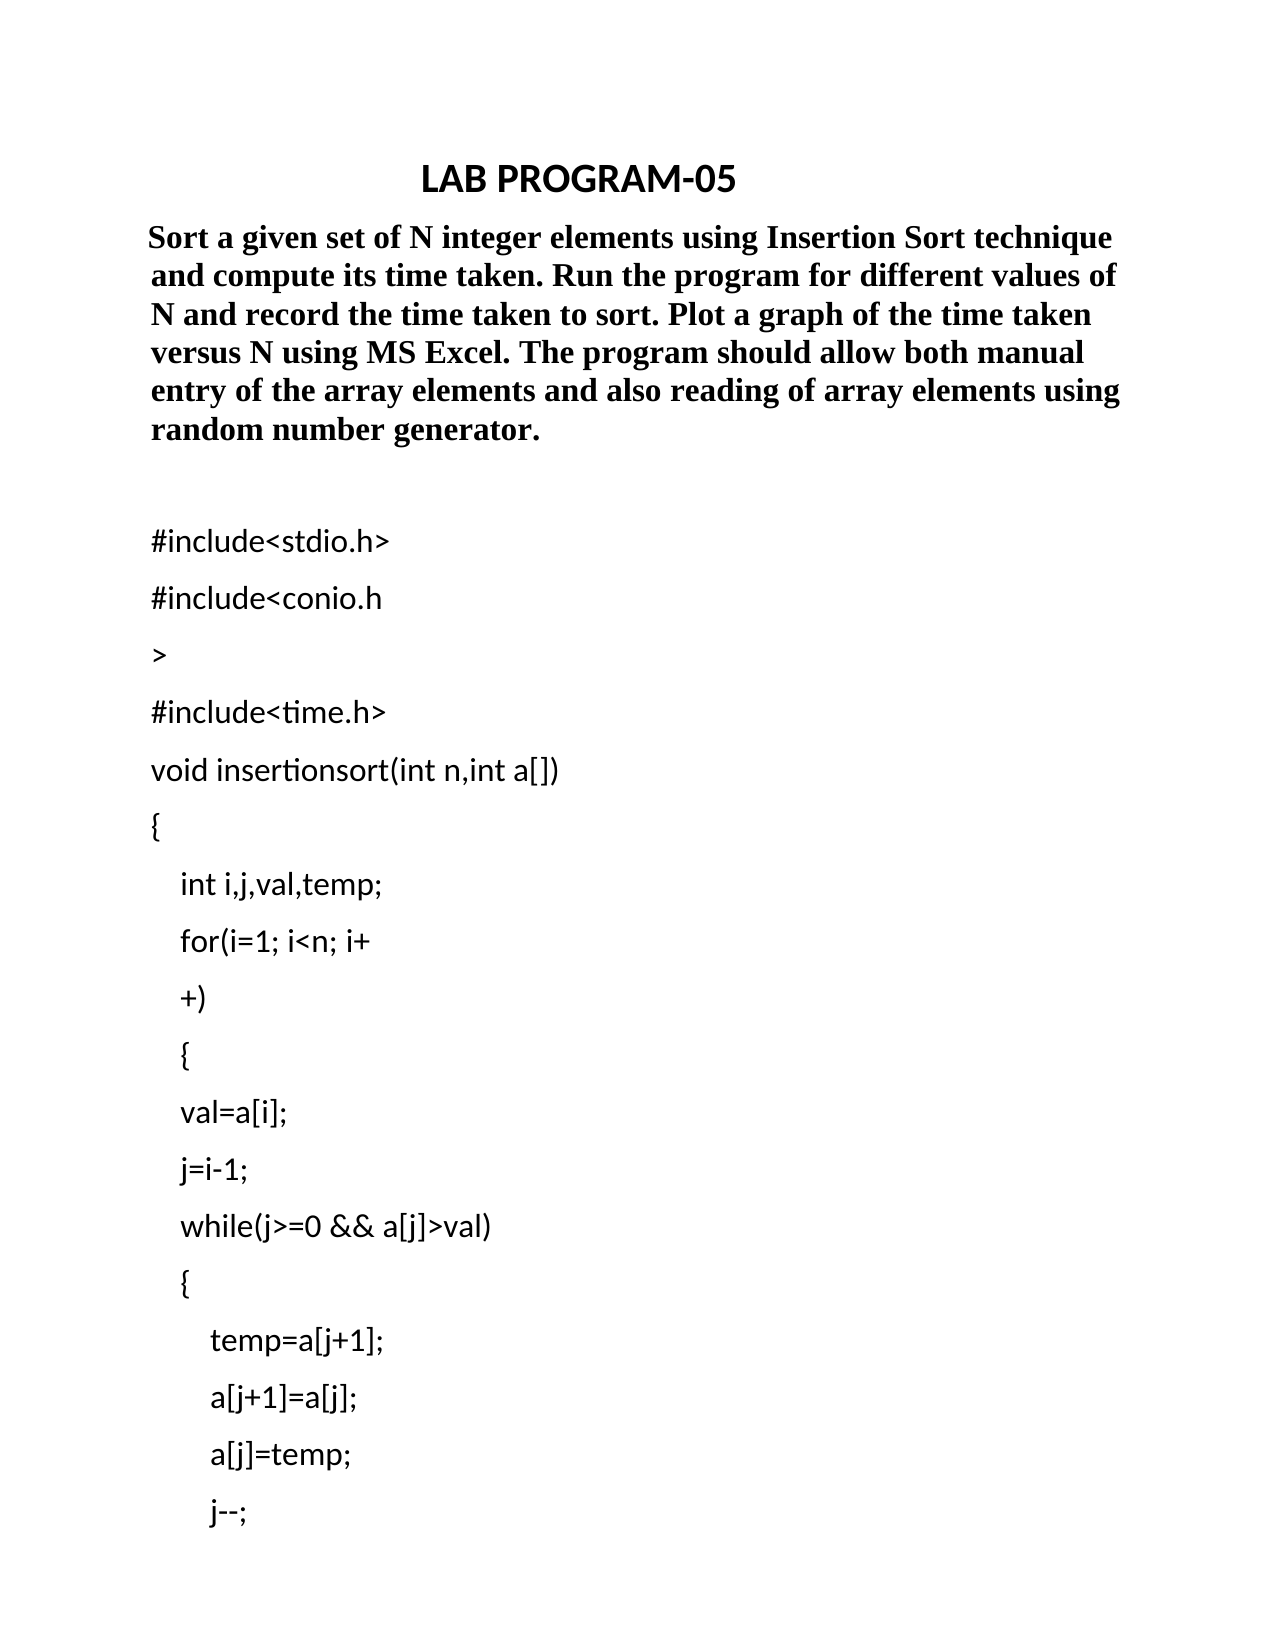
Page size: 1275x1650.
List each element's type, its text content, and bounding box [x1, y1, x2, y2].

subtitle LAB PROGRAM-05 [421, 152, 1179, 202]
text > [151, 634, 1179, 674]
text j--; [210, 1490, 1179, 1531]
text while(j>=0 && a[j]>val) [180, 1205, 1179, 1246]
text { [180, 1034, 1179, 1075]
text void insertionsort(int n,int a[]) [151, 749, 1179, 790]
subtitle Sort a given set of N integer elements using Insertion Sort technique and compute its time taken. Run the program for different values of N and record the time taken to sort. Plot a graph of the time taken versus N using MS Excel. The program should allow both manual entry of the array elements and also reading of array elements using random number generator. [147, 217, 1139, 447]
text val=a[i]; j=i-1; [180, 1091, 288, 1188]
text { [151, 805, 1179, 846]
text temp=a[j+1]; a[j+1]=a[j]; a[j]=temp; [210, 1319, 386, 1474]
text #include<time.h> [151, 691, 1179, 732]
text #include<stdio.h> #include<conio.h [151, 520, 392, 618]
text { [180, 1262, 1179, 1303]
text int i,j,val,temp; for(i=1; i<n; i++) [180, 863, 383, 1018]
